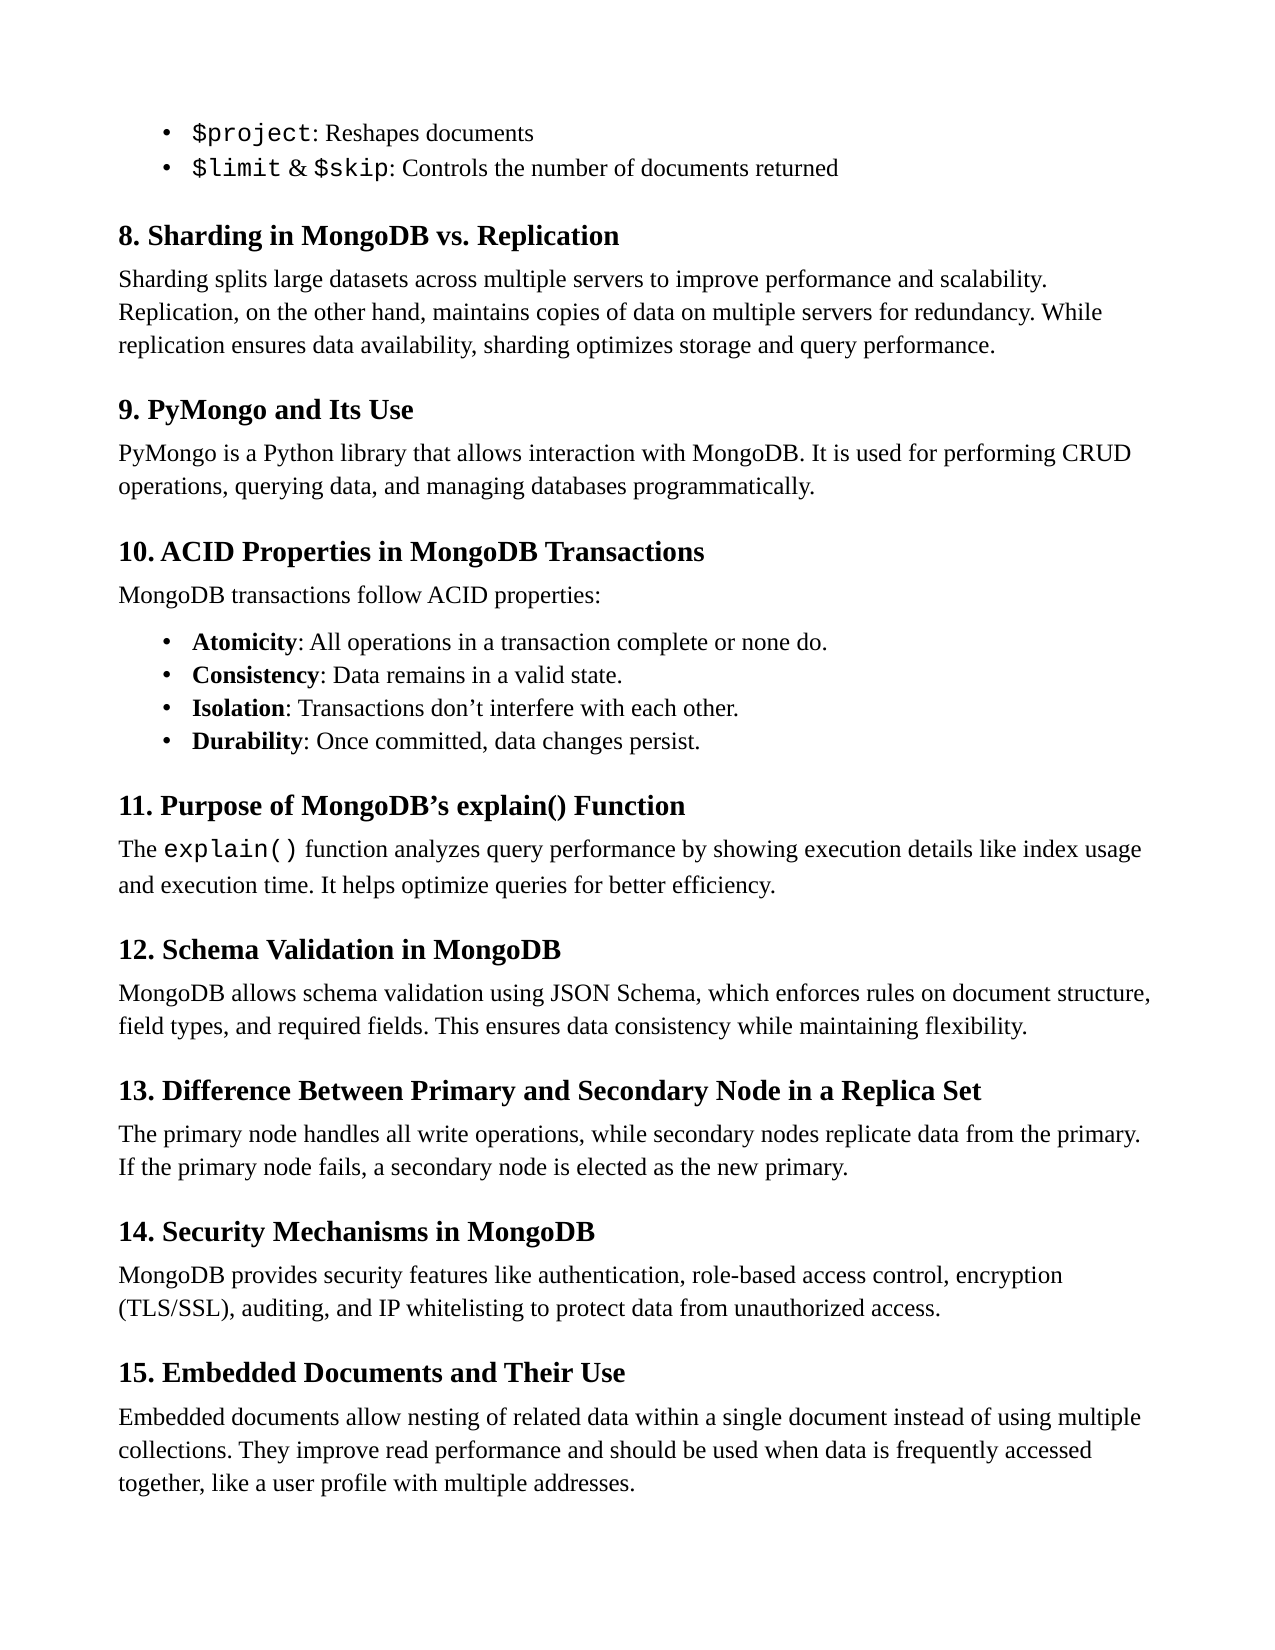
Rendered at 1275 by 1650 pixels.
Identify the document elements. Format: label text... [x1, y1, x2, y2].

subtitle 15. Embedded Documents and Their Use [118, 1356, 1157, 1389]
text Sharding splits large datasets across multiple servers to improve performance and scalability. Replication, on the other hand, maintains copies of data on multiple servers for redundancy. While replication ensures data availability, sharding optimizes storage and query performance. [118, 264, 1157, 359]
subtitle 11. Purpose of MongoDB’s explain() Function [118, 788, 1157, 822]
list Durability: Once committed, data changes persist. [162, 726, 1157, 755]
subtitle 13. Difference Between Primary and Secondary Node in a Replica Set [118, 1073, 1157, 1107]
list Atomicity: All operations in a transaction complete or none do. [162, 627, 1157, 656]
text Embedded documents allow nesting of related data within a single document instead of using multiple collections. They improve read performance and should be used when data is frequently accessed together, like a user profile with multiple addresses. [118, 1402, 1157, 1496]
subtitle 8. Sharding in MongoDB vs. Replication [118, 218, 1157, 252]
subtitle 10. ACID Properties in MongoDB Transactions [118, 534, 1157, 567]
list $limit & $skip: Controls the number of documents returned [162, 153, 1157, 184]
list $project: Reshapes documents [162, 118, 1157, 149]
list Consistency: Data remains in a valid state. [162, 660, 1157, 689]
subtitle 9. PyMongo and Its Use [118, 392, 1157, 426]
text MongoDB provides security features like authentication, role-based access control, encryption (TLS/SSL), auditing, and IP whitelisting to protect data from unauthorized access. [118, 1260, 1157, 1322]
text PyMongo is a Python library that allows interaction with MongoDB. It is used for performing CRUD operations, querying data, and managing databases programmatically. [118, 438, 1157, 500]
text The explain() function analyzes query performance by showing execution details like index usage and execution time. It helps optimize queries for better efficiency. [118, 834, 1157, 898]
text MongoDB transactions follow ACID properties: [118, 580, 1157, 608]
subtitle 12. Schema Validation in MongoDB [118, 932, 1157, 965]
text MongoDB allows schema validation using JSON Schema, which enforces rules on document structure, field types, and required fields. This ensures data consistency while maintaining flexibility. [118, 978, 1157, 1040]
list Isolation: Transactions don’t interfere with each other. [162, 693, 1157, 722]
subtitle 14. Security Mechanisms in MongoDB [118, 1214, 1157, 1248]
text The primary node handles all write operations, while secondary nodes replicate data from the primary. If the primary node fails, a secondary node is elected as the new primary. [118, 1119, 1157, 1181]
